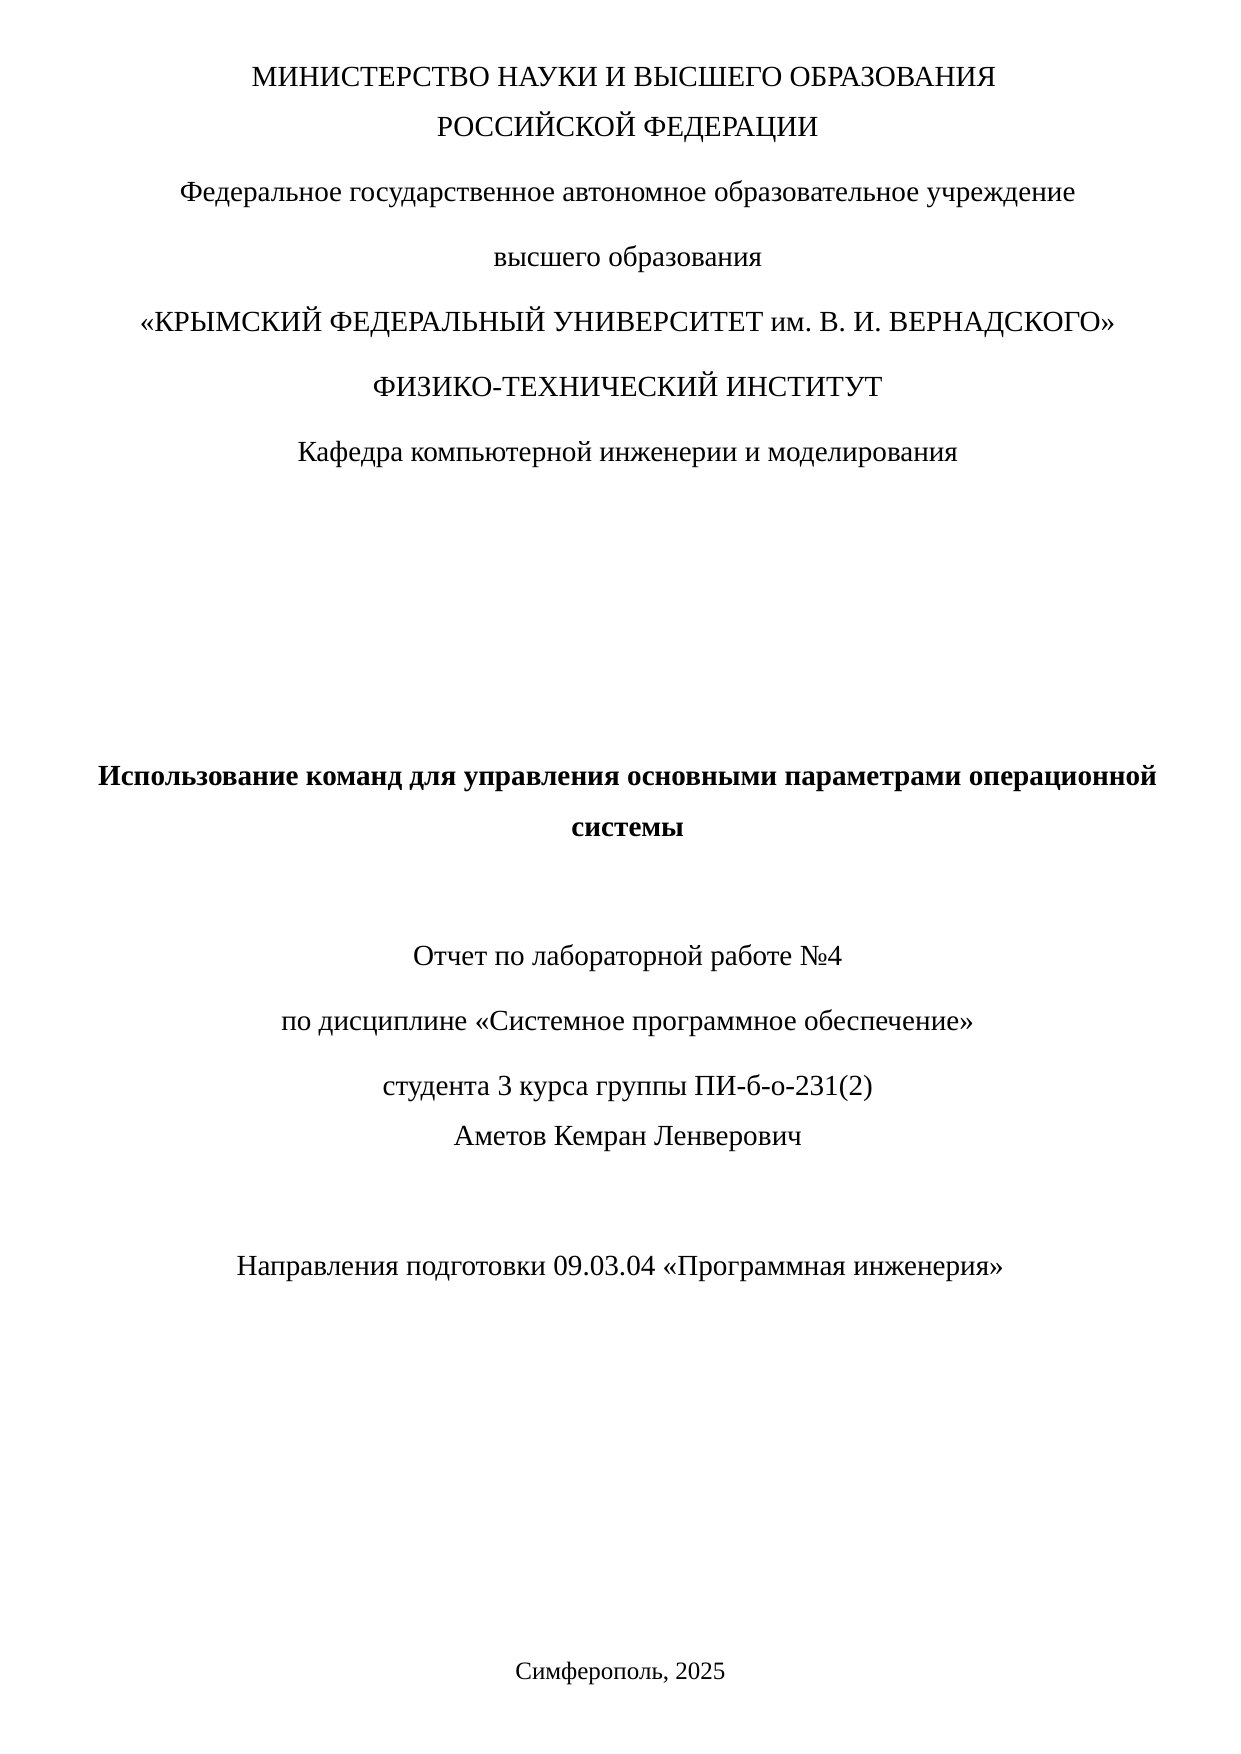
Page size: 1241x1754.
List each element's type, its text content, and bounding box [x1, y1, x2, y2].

text Отчет по лабораторной работе №4 [59, 938, 1196, 972]
text ФИЗИКО-ТЕХНИЧЕСКИЙ ИНСТИТУТ [59, 369, 1196, 402]
text Федеральное государственное автономное образовательное учреждение [59, 174, 1196, 208]
text Направления подготовки 09.03.04 «Программная инженерия» [59, 1248, 1181, 1325]
text студента 3 курса группы ПИ-б-о-231(2) Аметов Кемран Ленверович [59, 1068, 1196, 1152]
text Использование команд для управления основными параметрами операционной системы [59, 758, 1196, 842]
text Кафедра компьютерной инженерии и моделирования [59, 434, 1196, 467]
text МИНИСТЕРСТВО НАУКИ И ВЫСШЕГО ОБРАЗОВАНИЯ РОССИЙСКОЙ ФЕДЕРАЦИИ [59, 59, 1196, 143]
text Симферополь, 2025 [59, 1656, 1181, 1684]
text «КРЫМСКИЙ ФЕДЕРАЛЬНЫЙ УНИВЕРСИТЕТ им. В. И. ВЕРНАДСКОГО» [59, 304, 1196, 338]
text высшего образования [59, 239, 1196, 273]
text по дисциплине «Системное программное обеспечение» [59, 1003, 1196, 1037]
